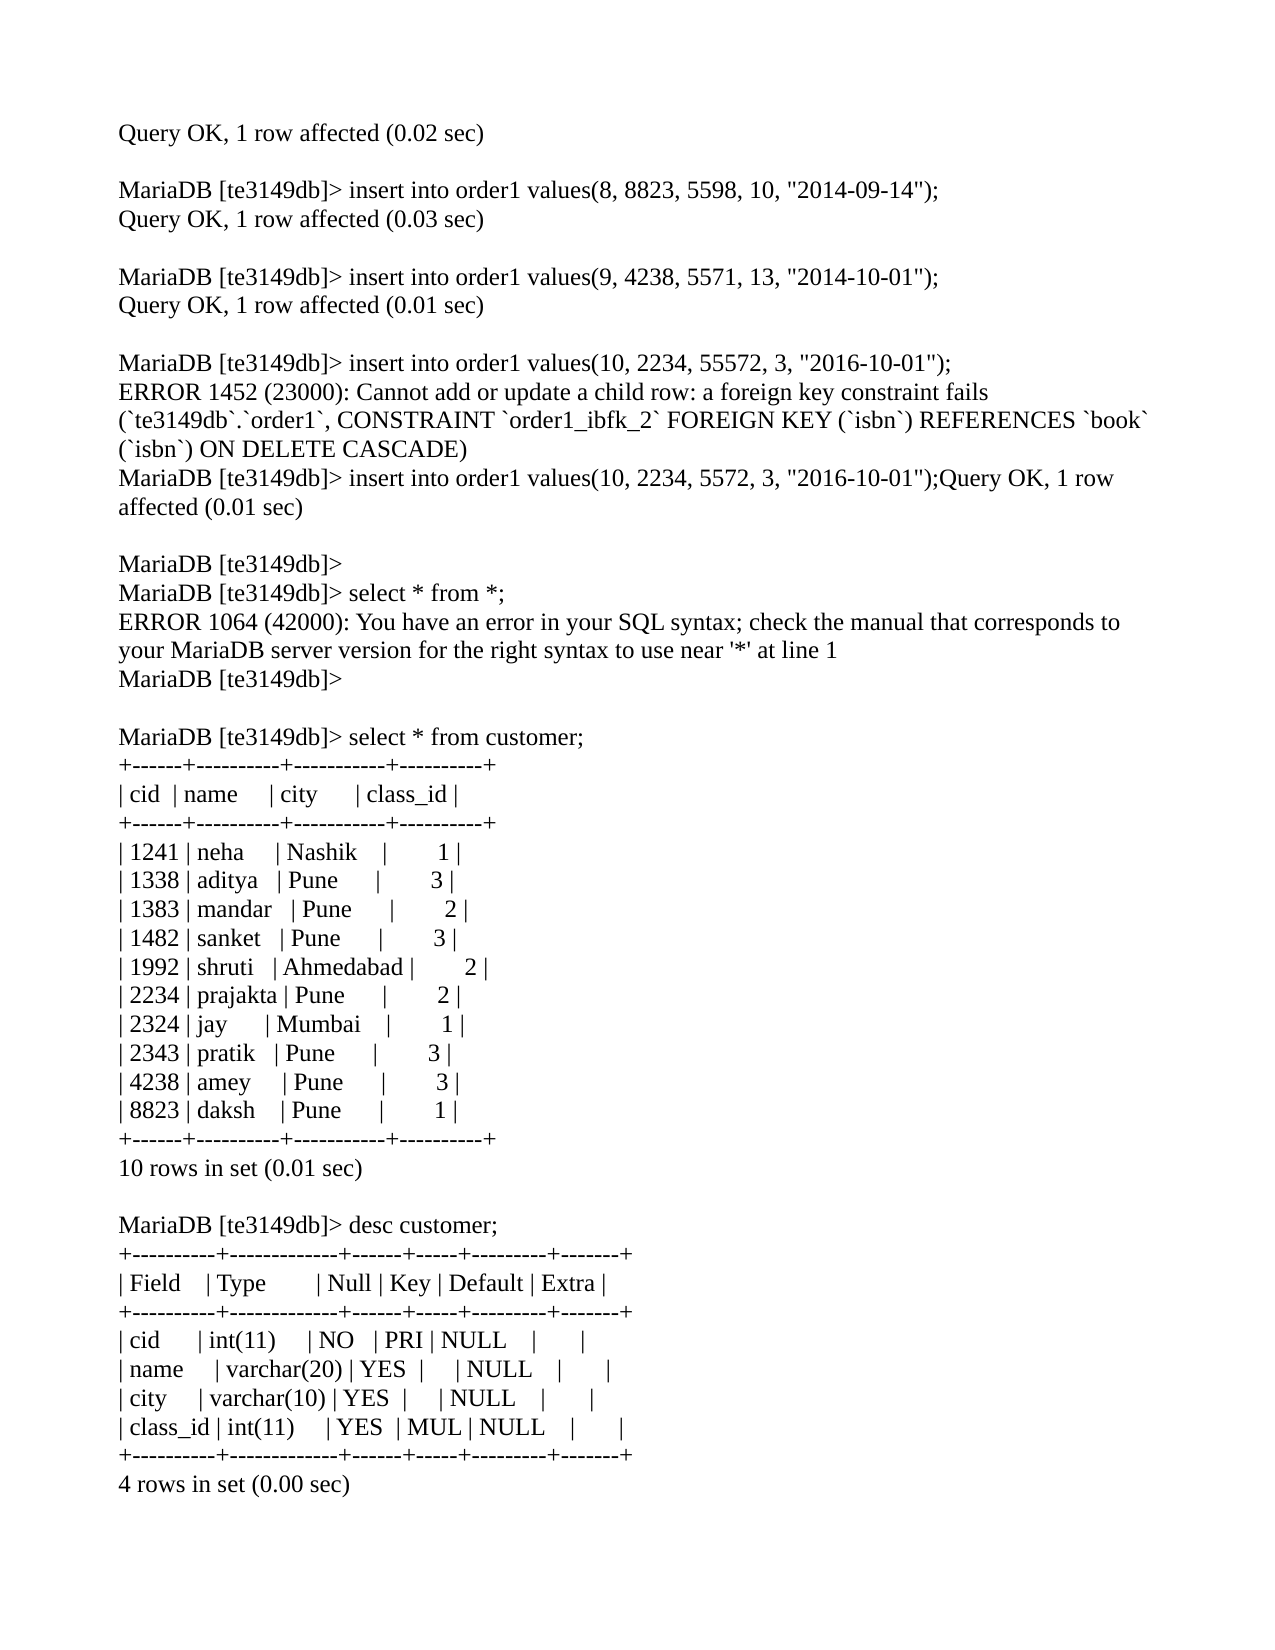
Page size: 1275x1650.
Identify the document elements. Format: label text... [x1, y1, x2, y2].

text | cid | int(11) | NO | PRI | NULL | | [118, 1326, 1157, 1354]
text +------+----------+-----------+----------+ [118, 1124, 1157, 1153]
text ERROR 1064 (42000): You have an error in your SQL syntax; check the manual that corresponds to your MariaDB server version for the right syntax to use near '*' at line 1 [118, 607, 1157, 664]
text | 2324 | jay | Mumbai | 1 | [118, 1009, 1157, 1038]
text | 1383 | mandar | Pune | 2 | [118, 894, 1157, 923]
text | Field | Type | Null | Key | Default | Extra | [118, 1268, 1157, 1297]
text Query OK, 1 row affected (0.03 sec) [118, 204, 1157, 233]
text | 1338 | aditya | Pune | 3 | [118, 866, 1157, 894]
text | 4238 | amey | Pune | 3 | [118, 1067, 1157, 1096]
text MariaDB [te3149db]> insert into order1 values(8, 8823, 5598, 10, "2014-09-14"); [118, 176, 1157, 204]
text +------+----------+-----------+----------+ [118, 808, 1157, 837]
text ERROR 1452 (23000): Cannot add or update a child row: a foreign key constraint fails (`te3149db`.`order1`, CONSTRAINT `order1_ibfk_2` FOREIGN KEY (`isbn`) REFERENCES `book` (`isbn`) ON DELETE CASCADE) [118, 377, 1157, 463]
text Query OK, 1 row affected (0.02 sec) [118, 118, 1157, 147]
text MariaDB [te3149db]> [118, 549, 1157, 578]
text | class_id | int(11) | YES | MUL | NULL | | [118, 1412, 1157, 1441]
text | 1482 | sanket | Pune | 3 | [118, 923, 1157, 952]
text MariaDB [te3149db]> insert into order1 values(10, 2234, 5572, 3, "2016-10-01");Query OK, 1 row affected (0.01 sec) [118, 463, 1157, 521]
text | city | varchar(10) | YES | | NULL | | [118, 1383, 1157, 1412]
text Query OK, 1 row affected (0.01 sec) [118, 291, 1157, 319]
text | 1241 | neha | Nashik | 1 | [118, 837, 1157, 866]
text MariaDB [te3149db]> desc customer; [118, 1211, 1157, 1239]
text MariaDB [te3149db]> select * from *; [118, 578, 1157, 607]
text +----------+-------------+------+-----+---------+-------+ [118, 1441, 1157, 1469]
text | 2343 | pratik | Pune | 3 | [118, 1038, 1157, 1067]
text | cid | name | city | class_id | [118, 779, 1157, 808]
text | name | varchar(20) | YES | | NULL | | [118, 1354, 1157, 1383]
text +----------+-------------+------+-----+---------+-------+ [118, 1297, 1157, 1326]
text MariaDB [te3149db]> select * from customer; [118, 722, 1157, 751]
text MariaDB [te3149db]> insert into order1 values(10, 2234, 55572, 3, "2016-10-01"); [118, 348, 1157, 377]
text +----------+-------------+------+-----+---------+-------+ [118, 1239, 1157, 1268]
text | 8823 | daksh | Pune | 1 | [118, 1096, 1157, 1124]
text | 1992 | shruti | Ahmedabad | 2 | [118, 952, 1157, 981]
text 4 rows in set (0.00 sec) [118, 1469, 1157, 1498]
text | 2234 | prajakta | Pune | 2 | [118, 981, 1157, 1009]
text 10 rows in set (0.01 sec) [118, 1153, 1157, 1182]
text +------+----------+-----------+----------+ [118, 751, 1157, 779]
text MariaDB [te3149db]> insert into order1 values(9, 4238, 5571, 13, "2014-10-01"); [118, 262, 1157, 291]
text MariaDB [te3149db]> [118, 664, 1157, 693]
